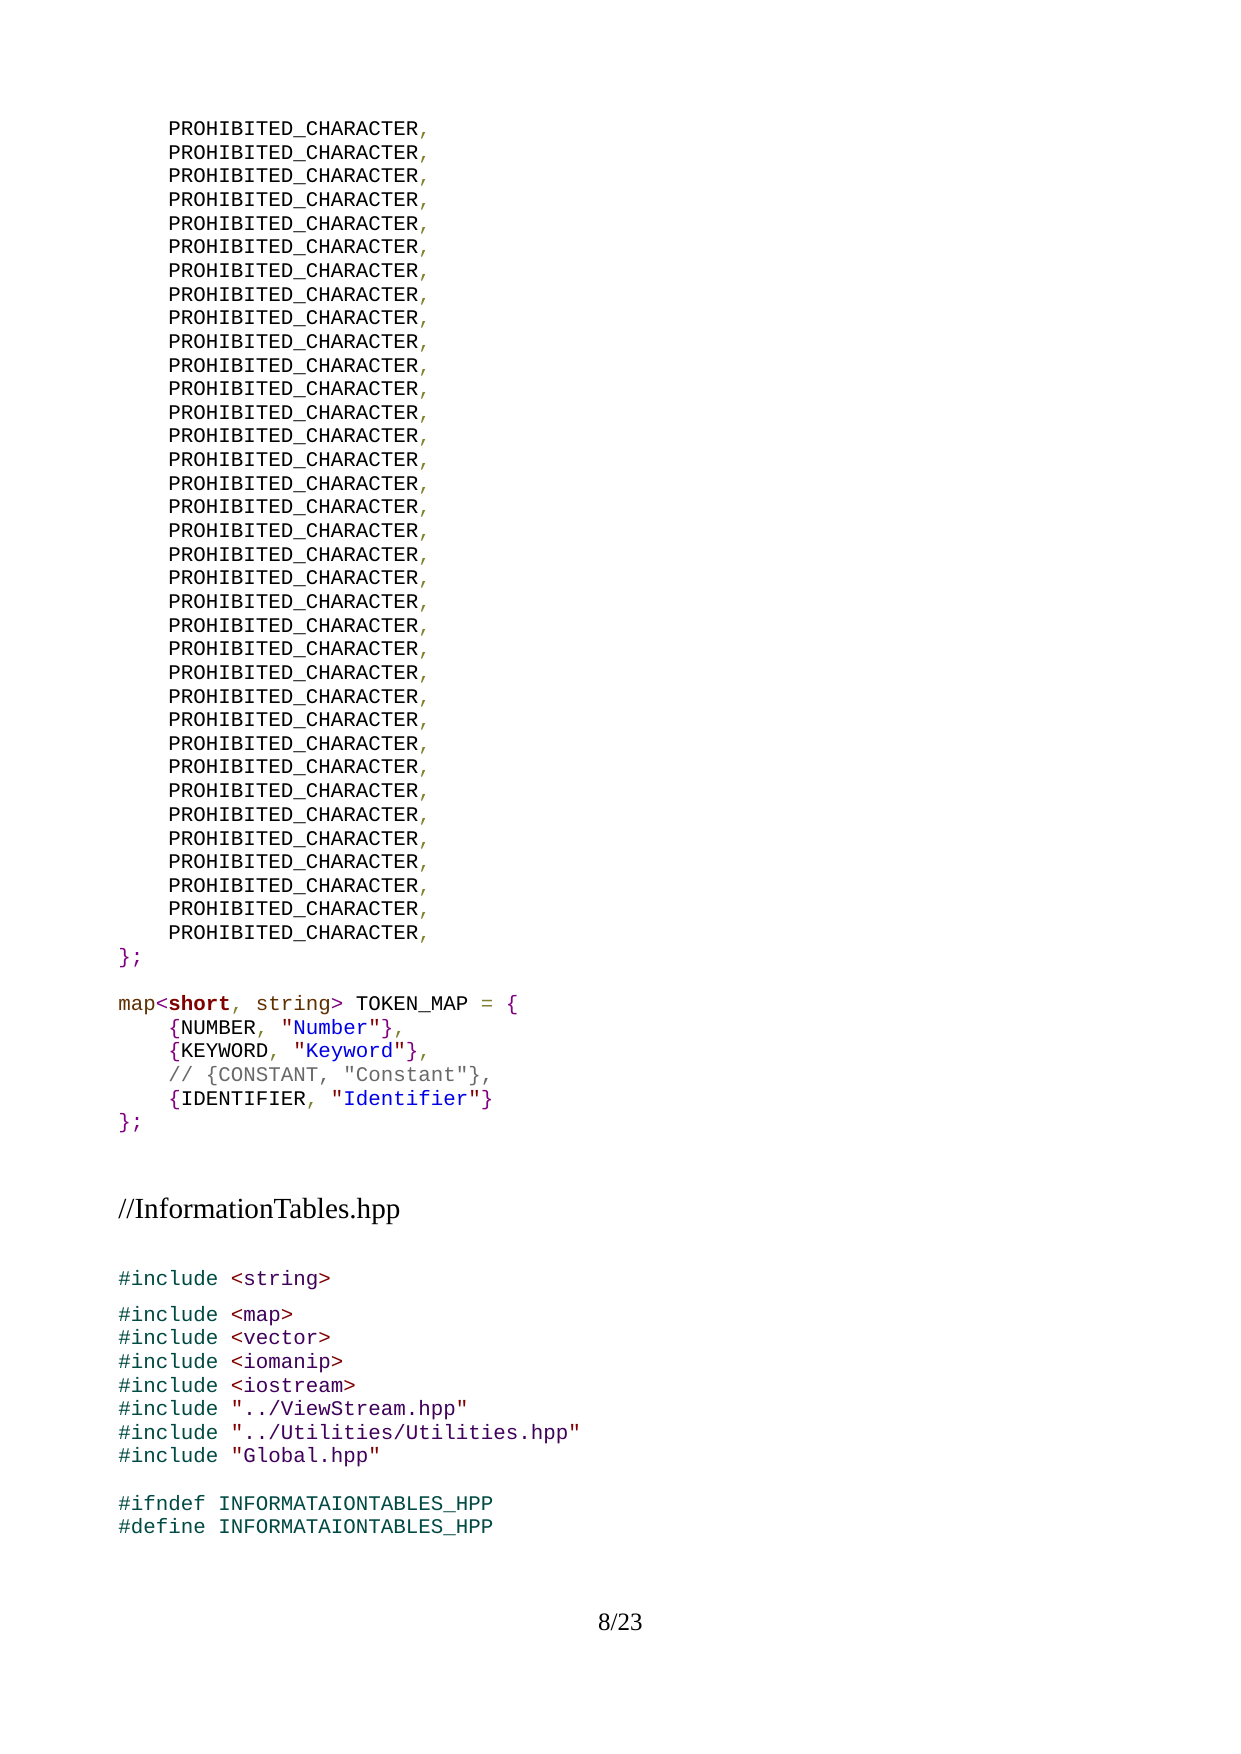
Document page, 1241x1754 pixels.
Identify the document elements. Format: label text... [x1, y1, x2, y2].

text PROHIBITED_CHARACTER, [118, 307, 1122, 331]
text PROHIBITED_CHARACTER, [118, 804, 1122, 827]
text PROHIBITED_CHARACTER, [118, 473, 1122, 496]
text PROHIBITED_CHARACTER, [118, 402, 1122, 426]
text #include <string> [118, 1268, 1112, 1292]
text PROHIBITED_CHARACTER, [118, 757, 1122, 780]
text PROHIBITED_CHARACTER, [118, 426, 1122, 449]
text #include "Global.hpp" [118, 1446, 1122, 1469]
text PROHIBITED_CHARACTER, [118, 189, 1122, 213]
text PROHIBITED_CHARACTER, [118, 898, 1122, 922]
text map<short, string> TOKEN_MAP = { [118, 993, 1122, 1017]
text }; [118, 946, 1122, 969]
text #ifndef INFORMATAIONTABLES_HPP [118, 1493, 1122, 1516]
text //InformationTables.hpp [118, 1191, 1112, 1225]
text PROHIBITED_CHARACTER, [118, 118, 1122, 142]
text PROHIBITED_CHARACTER, [118, 591, 1122, 615]
text PROHIBITED_CHARACTER, [118, 922, 1122, 946]
text PROHIBITED_CHARACTER, [118, 236, 1122, 260]
text PROHIBITED_CHARACTER, [118, 827, 1122, 851]
text // {CONSTANT, "Constant"}, [118, 1064, 1122, 1088]
text PROHIBITED_CHARACTER, [118, 662, 1122, 686]
text PROHIBITED_CHARACTER, [118, 496, 1122, 520]
text PROHIBITED_CHARACTER, [118, 260, 1122, 284]
text PROHIBITED_CHARACTER, [118, 331, 1122, 354]
text PROHIBITED_CHARACTER, [118, 851, 1122, 875]
text PROHIBITED_CHARACTER, [118, 354, 1122, 378]
text #include "../Utilities/Utilities.hpp" [118, 1422, 1122, 1446]
text PROHIBITED_CHARACTER, [118, 780, 1122, 804]
text PROHIBITED_CHARACTER, [118, 709, 1122, 733]
text PROHIBITED_CHARACTER, [118, 142, 1122, 165]
text PROHIBITED_CHARACTER, [118, 875, 1122, 898]
text #include <iomanip> [118, 1351, 1122, 1374]
text #include <map> [118, 1304, 1122, 1327]
text PROHIBITED_CHARACTER, [118, 449, 1122, 473]
text PROHIBITED_CHARACTER, [118, 284, 1122, 307]
text PROHIBITED_CHARACTER, [118, 567, 1122, 591]
text PROHIBITED_CHARACTER, [118, 213, 1122, 236]
text PROHIBITED_CHARACTER, [118, 638, 1122, 662]
text PROHIBITED_CHARACTER, [118, 378, 1122, 402]
text }; [118, 1111, 1122, 1135]
text {KEYWORD, "Keyword"}, [118, 1040, 1122, 1064]
text #include "../ViewStream.hpp" [118, 1398, 1122, 1422]
text #define INFORMATAIONTABLES_HPP [118, 1516, 1122, 1540]
text #include <iostream> [118, 1374, 1122, 1398]
text PROHIBITED_CHARACTER, [118, 686, 1122, 709]
text PROHIBITED_CHARACTER, [118, 733, 1122, 757]
text PROHIBITED_CHARACTER, [118, 165, 1122, 189]
text {IDENTIFIER, "Identifier"} [118, 1088, 1122, 1111]
text {NUMBER, "Number"}, [118, 1017, 1122, 1040]
text PROHIBITED_CHARACTER, [118, 520, 1122, 544]
text #include <vector> [118, 1327, 1122, 1351]
text PROHIBITED_CHARACTER, [118, 544, 1122, 567]
text PROHIBITED_CHARACTER, [118, 615, 1122, 638]
